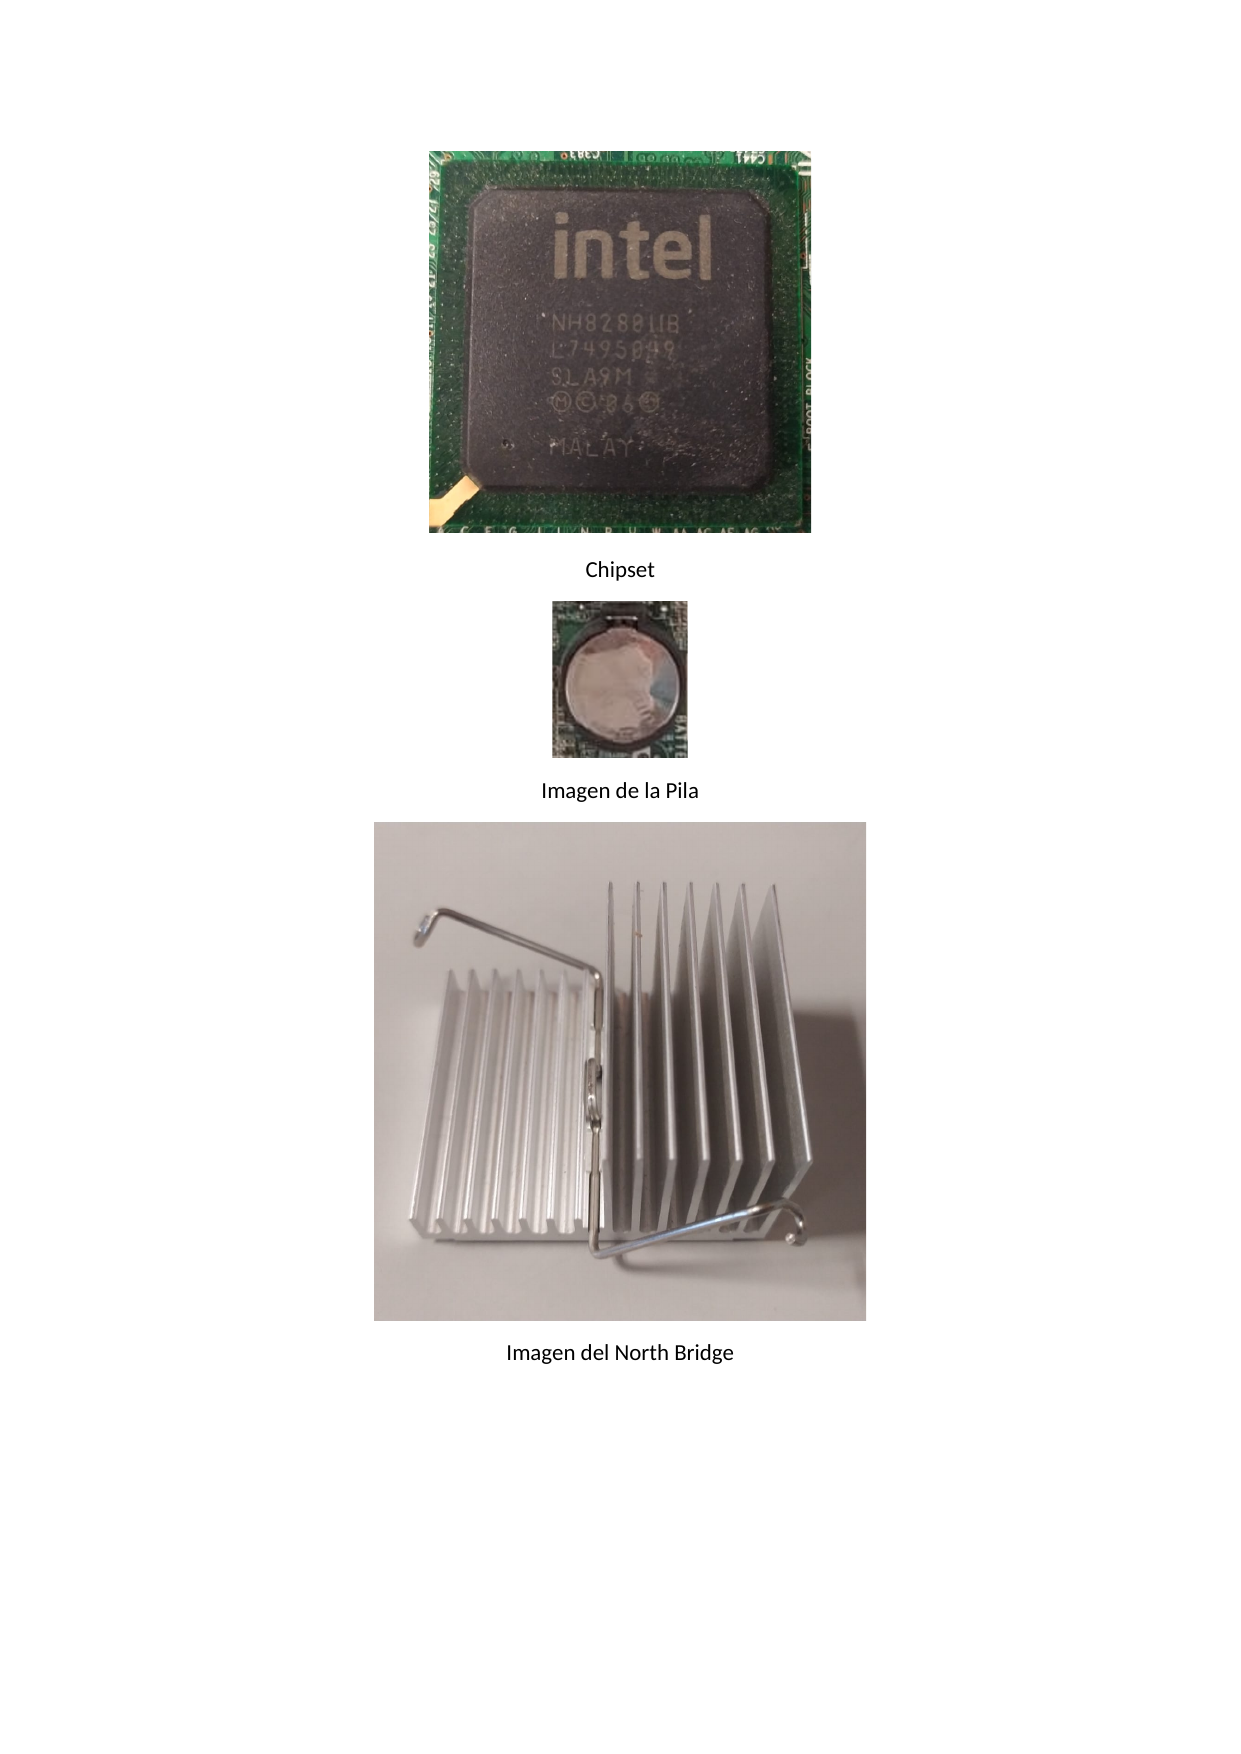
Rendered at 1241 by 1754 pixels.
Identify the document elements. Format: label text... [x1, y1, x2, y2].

text Chipset [177, 555, 1063, 583]
text Imagen del North Bridge [177, 1338, 1063, 1367]
text Imagen de la Pila [177, 776, 1063, 804]
